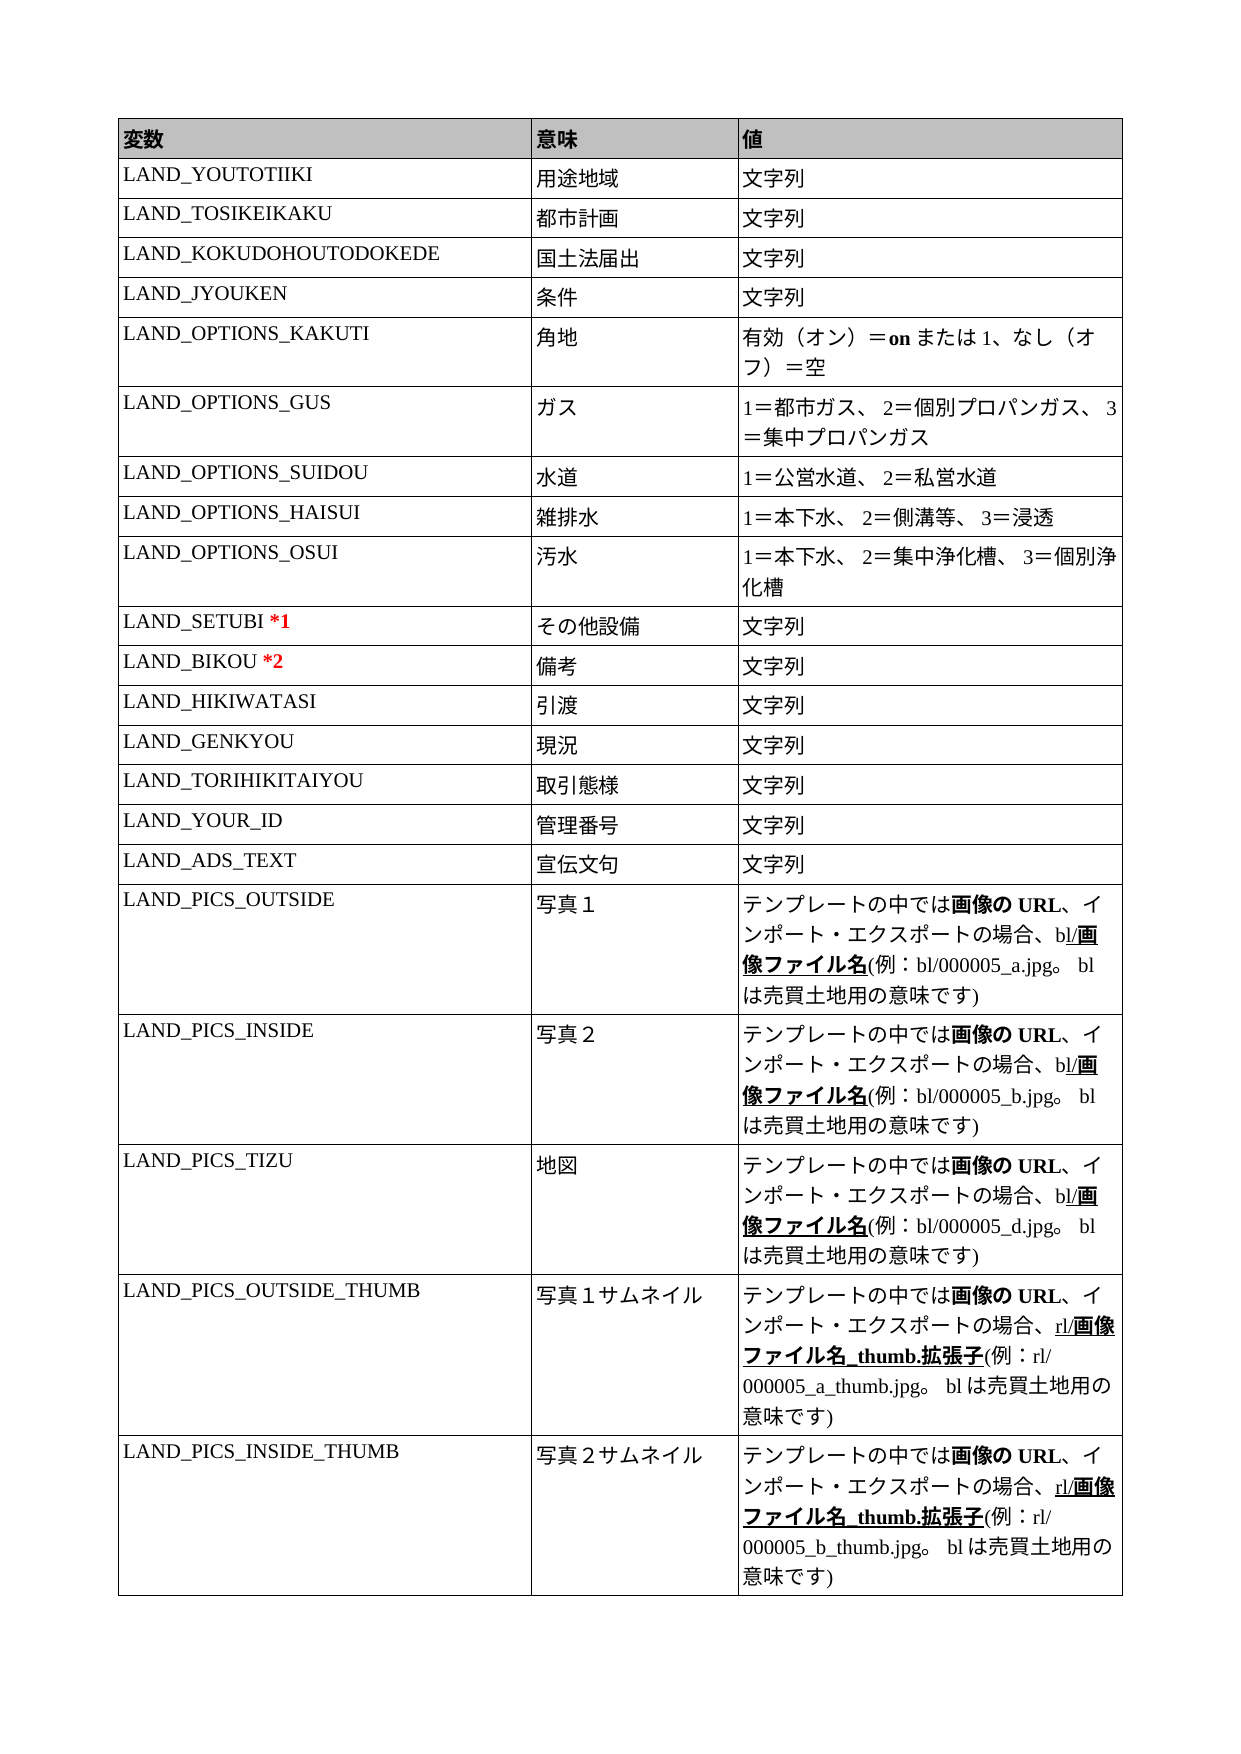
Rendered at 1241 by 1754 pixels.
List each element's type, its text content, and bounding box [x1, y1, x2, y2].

table_cell LAND_KOKUDOHOUTODOKEDE [119, 238, 531, 277]
table_cell 水道 [532, 457, 738, 496]
table_cell 取引態様 [532, 765, 738, 804]
table_cell 用途地域 [532, 159, 738, 197]
table_cell 備考 [532, 646, 738, 685]
table_cell LAND_TORIHIKITAIYOU [119, 765, 531, 804]
table_cell 1＝本下水、 2＝側溝等、 3＝浸透 [739, 497, 1122, 536]
table_cell 国土法届出 [532, 238, 738, 277]
table_cell 文字列 [739, 238, 1122, 277]
table_cell 文字列 [739, 686, 1122, 725]
table_cell LAND_PICS_INSIDE [119, 1015, 531, 1144]
table_cell 写真１サムネイル [532, 1275, 738, 1435]
table_cell LAND_PICS_OUTSIDE_THUMB [119, 1275, 531, 1435]
table_cell 写真２サムネイル [532, 1436, 738, 1595]
table_cell テンプレートの中では画像のURL、インポート・エクスポートの場合、rl/画像ファイル名_thumb.拡張子(例：rl/000005_b_thumb.jpg。 blは売買土地用の意味です) [739, 1436, 1122, 1595]
table_cell 都市計画 [532, 199, 738, 237]
table_cell 文字列 [739, 199, 1122, 237]
table_cell 1＝公営水道、 2＝私営水道 [739, 457, 1122, 496]
table_header 値 [739, 119, 1122, 158]
table_cell 文字列 [739, 159, 1122, 197]
table_cell 文字列 [739, 607, 1122, 645]
table_cell テンプレートの中では画像のURL、インポート・エクスポートの場合、bl/画像ファイル名(例：bl/000005_a.jpg。 blは売買土地用の意味です) [739, 885, 1122, 1014]
table_cell LAND_PICS_TIZU [119, 1145, 531, 1274]
table_cell LAND_OPTIONS_OSUI [119, 537, 531, 606]
table_cell 写真１ [532, 885, 738, 1014]
table_cell 文字列 [739, 765, 1122, 804]
table_cell 汚水 [532, 537, 738, 606]
table_cell ガス [532, 387, 738, 456]
table_cell LAND_BIKOU *2 [119, 646, 531, 685]
table_cell LAND_GENKYOU [119, 726, 531, 764]
table_cell LAND_HIKIWATASI [119, 686, 531, 725]
table_cell LAND_YOUTOTIIKI [119, 159, 531, 197]
table_cell LAND_PICS_OUTSIDE [119, 885, 531, 1014]
table_cell 有効（オン）＝onまたは1、なし（オフ）＝空 [739, 318, 1122, 386]
table_cell LAND_YOUR_ID [119, 805, 531, 844]
table_cell テンプレートの中では画像のURL、インポート・エクスポートの場合、bl/画像ファイル名(例：bl/000005_d.jpg。 blは売買土地用の意味です) [739, 1145, 1122, 1274]
table_header 意味 [532, 119, 738, 158]
table_cell 文字列 [739, 726, 1122, 764]
table_cell 引渡 [532, 686, 738, 725]
table_cell 文字列 [739, 845, 1122, 883]
table_cell 1＝本下水、 2＝集中浄化槽、 3＝個別浄化槽 [739, 537, 1122, 606]
table_cell LAND_OPTIONS_SUIDOU [119, 457, 531, 496]
table_cell 宣伝文句 [532, 845, 738, 883]
table_cell LAND_SETUBI *1 [119, 607, 531, 645]
table_cell 写真２ [532, 1015, 738, 1144]
table_cell 文字列 [739, 278, 1122, 317]
table_cell 1＝都市ガス、 2＝個別プロパンガス、 3＝集中プロパンガス [739, 387, 1122, 456]
table_cell 条件 [532, 278, 738, 317]
table_cell テンプレートの中では画像のURL、インポート・エクスポートの場合、rl/画像ファイル名_thumb.拡張子(例：rl/000005_a_thumb.jpg。 blは売買土地用の意味です) [739, 1275, 1122, 1435]
table_cell 文字列 [739, 805, 1122, 844]
table_cell LAND_OPTIONS_HAISUI [119, 497, 531, 536]
table_cell LAND_OPTIONS_KAKUTI [119, 318, 531, 386]
table_cell LAND_TOSIKEIKAKU [119, 199, 531, 237]
table_cell 現況 [532, 726, 738, 764]
table_cell 地図 [532, 1145, 738, 1274]
table_cell LAND_JYOUKEN [119, 278, 531, 317]
table_cell その他設備 [532, 607, 738, 645]
table_cell 雑排水 [532, 497, 738, 536]
table_cell 角地 [532, 318, 738, 386]
table_cell LAND_OPTIONS_GUS [119, 387, 531, 456]
table_cell テンプレートの中では画像のURL、インポート・エクスポートの場合、bl/画像ファイル名(例：bl/000005_b.jpg。 blは売買土地用の意味です) [739, 1015, 1122, 1144]
table_cell LAND_PICS_INSIDE_THUMB [119, 1436, 531, 1595]
table_cell LAND_ADS_TEXT [119, 845, 531, 883]
table_header 変数 [119, 119, 531, 158]
table_cell 文字列 [739, 646, 1122, 685]
table_cell 管理番号 [532, 805, 738, 844]
